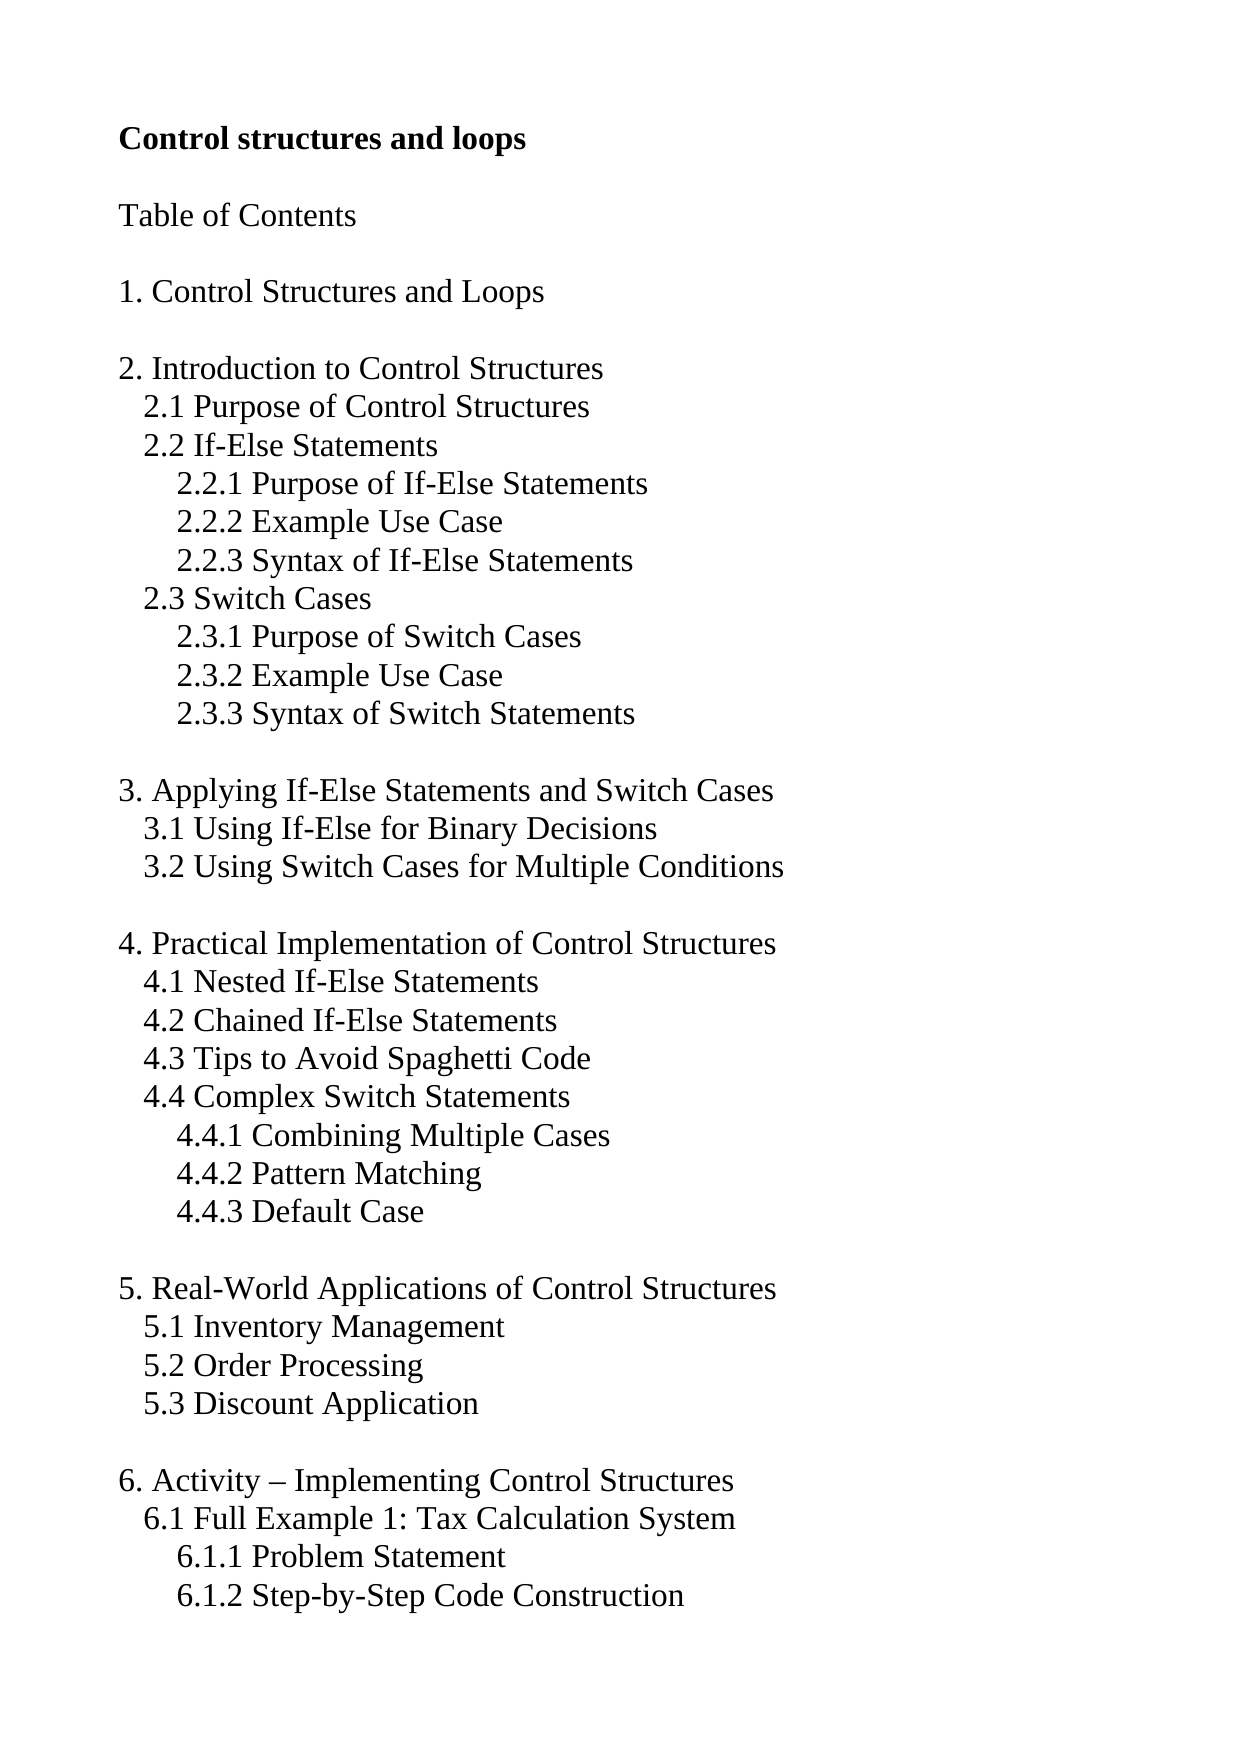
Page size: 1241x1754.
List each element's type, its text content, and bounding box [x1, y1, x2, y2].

text 2.2.3 Syntax of If-Else Statements [118, 540, 1122, 578]
text 5. Real-World Applications of Control Structures [118, 1268, 1122, 1306]
text 4.1 Nested If-Else Statements [118, 961, 1122, 1000]
text Control structures and loops [118, 118, 1122, 156]
text 2.2.1 Purpose of If-Else Statements [118, 463, 1122, 501]
text 4.4.1 Combining Multiple Cases [118, 1115, 1122, 1153]
text 5.1 Inventory Management [118, 1306, 1122, 1345]
text 4.4.2 Pattern Matching [118, 1153, 1122, 1191]
text 4.4.3 Default Case [118, 1191, 1122, 1230]
text 4.4 Complex Switch Statements [118, 1076, 1122, 1115]
text 2.1 Purpose of Control Structures [118, 386, 1122, 425]
text 2.3 Switch Cases [118, 578, 1122, 616]
text 6. Activity – Implementing Control Structures [118, 1460, 1122, 1498]
text 3. Applying If-Else Statements and Switch Cases [118, 770, 1122, 808]
text 2.3.1 Purpose of Switch Cases [118, 616, 1122, 655]
text 5.3 Discount Application [118, 1383, 1122, 1421]
text 5.2 Order Processing [118, 1345, 1122, 1383]
text 6.1.2 Step-by-Step Code Construction [118, 1575, 1122, 1613]
text 3.2 Using Switch Cases for Multiple Conditions [118, 846, 1122, 885]
text 6.1.1 Problem Statement [118, 1536, 1122, 1575]
text 6.1 Full Example 1: Tax Calculation System [118, 1498, 1122, 1536]
text 4.2 Chained If-Else Statements [118, 1000, 1122, 1038]
text 2.2.2 Example Use Case [118, 501, 1122, 540]
text 3.1 Using If-Else for Binary Decisions [118, 808, 1122, 846]
text 4. Practical Implementation of Control Structures [118, 923, 1122, 961]
text 2.3.3 Syntax of Switch Statements [118, 693, 1122, 731]
text 2. Introduction to Control Structures [118, 348, 1122, 386]
text 4.3 Tips to Avoid Spaghetti Code [118, 1038, 1122, 1076]
text 1. Control Structures and Loops [118, 271, 1122, 310]
text Table of Contents [118, 195, 1122, 233]
text 2.2 If-Else Statements [118, 425, 1122, 463]
text 2.3.2 Example Use Case [118, 655, 1122, 693]
